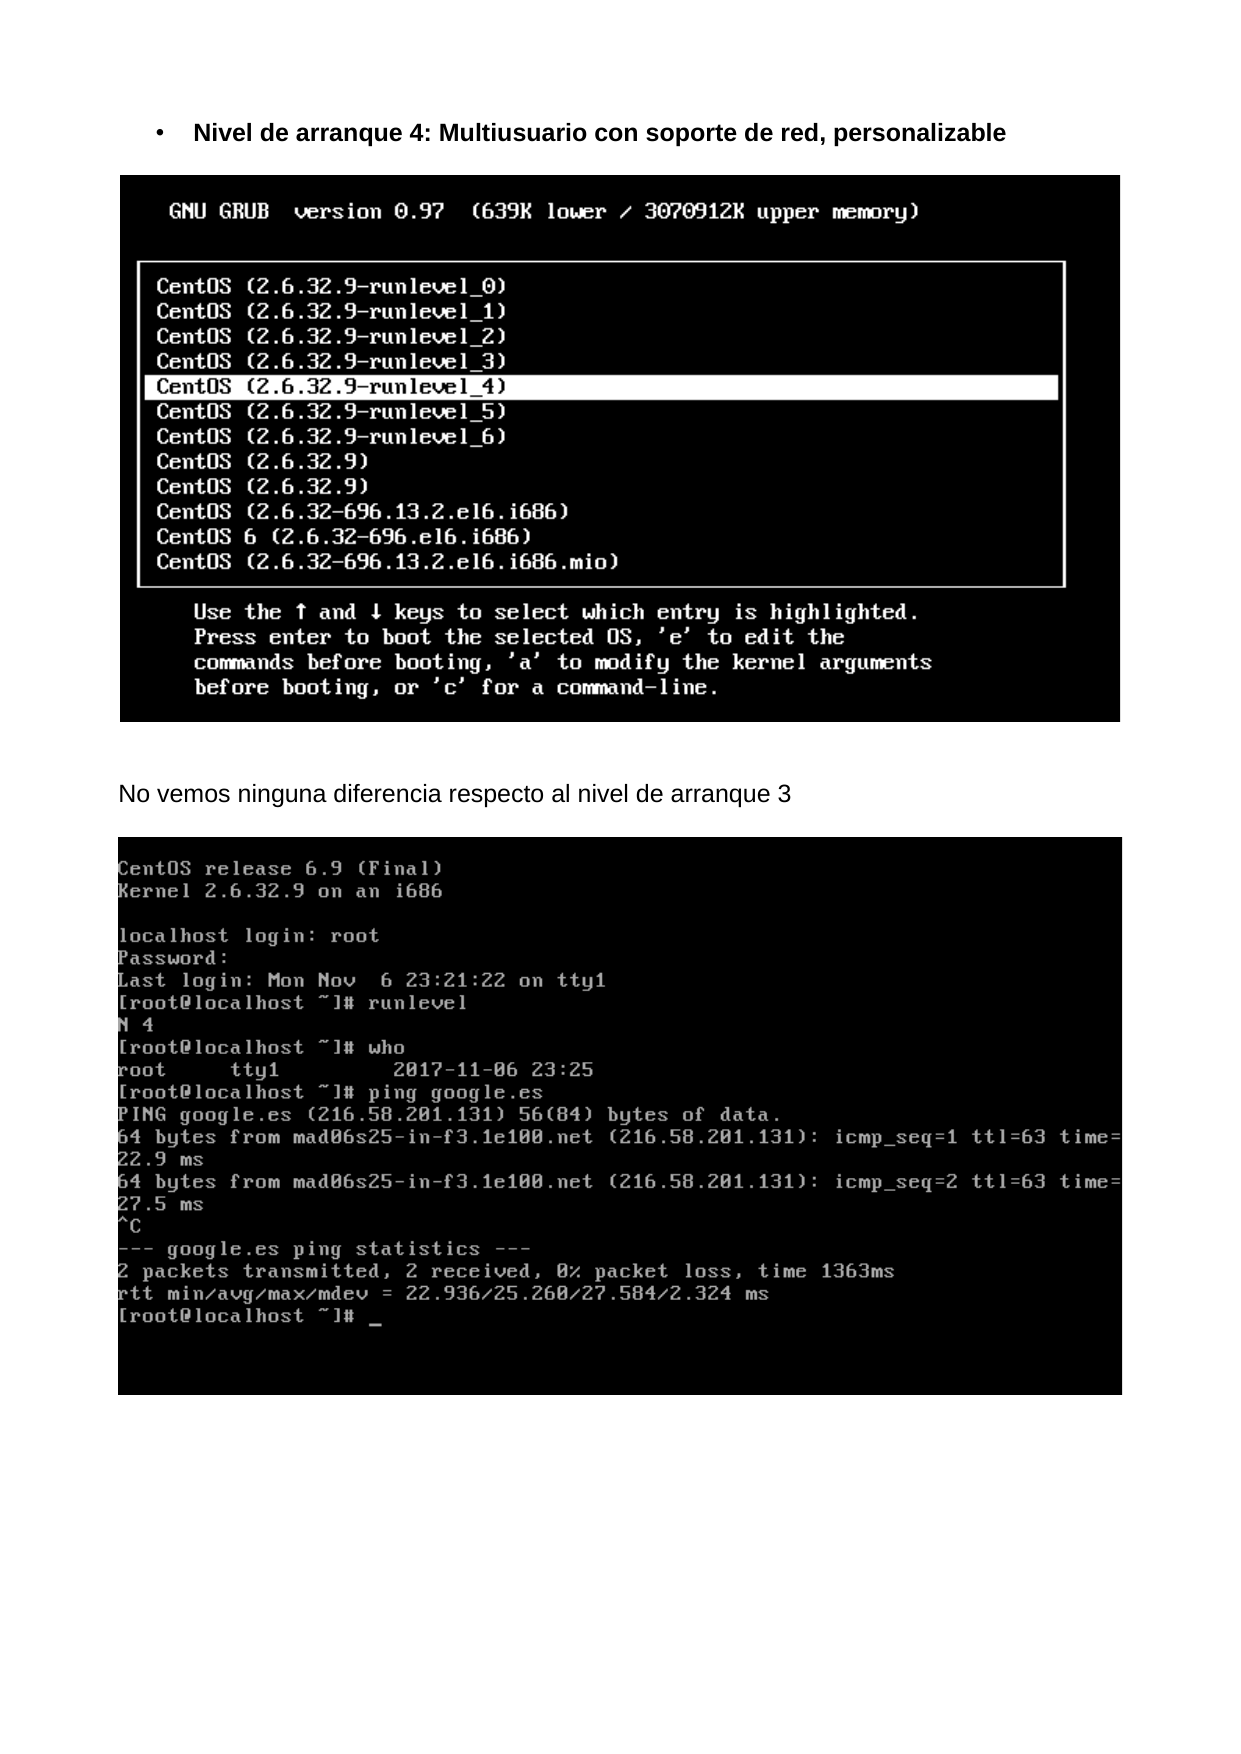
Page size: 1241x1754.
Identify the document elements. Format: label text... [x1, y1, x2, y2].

picture [120, 175, 1121, 722]
picture [118, 837, 1123, 1395]
text No vemos ninguna diferencia respecto al nivel de arranque 3 [118, 779, 1122, 808]
list Nivel de arranque 4: Multiusuario con soporte de red, personalizable [156, 118, 1122, 147]
